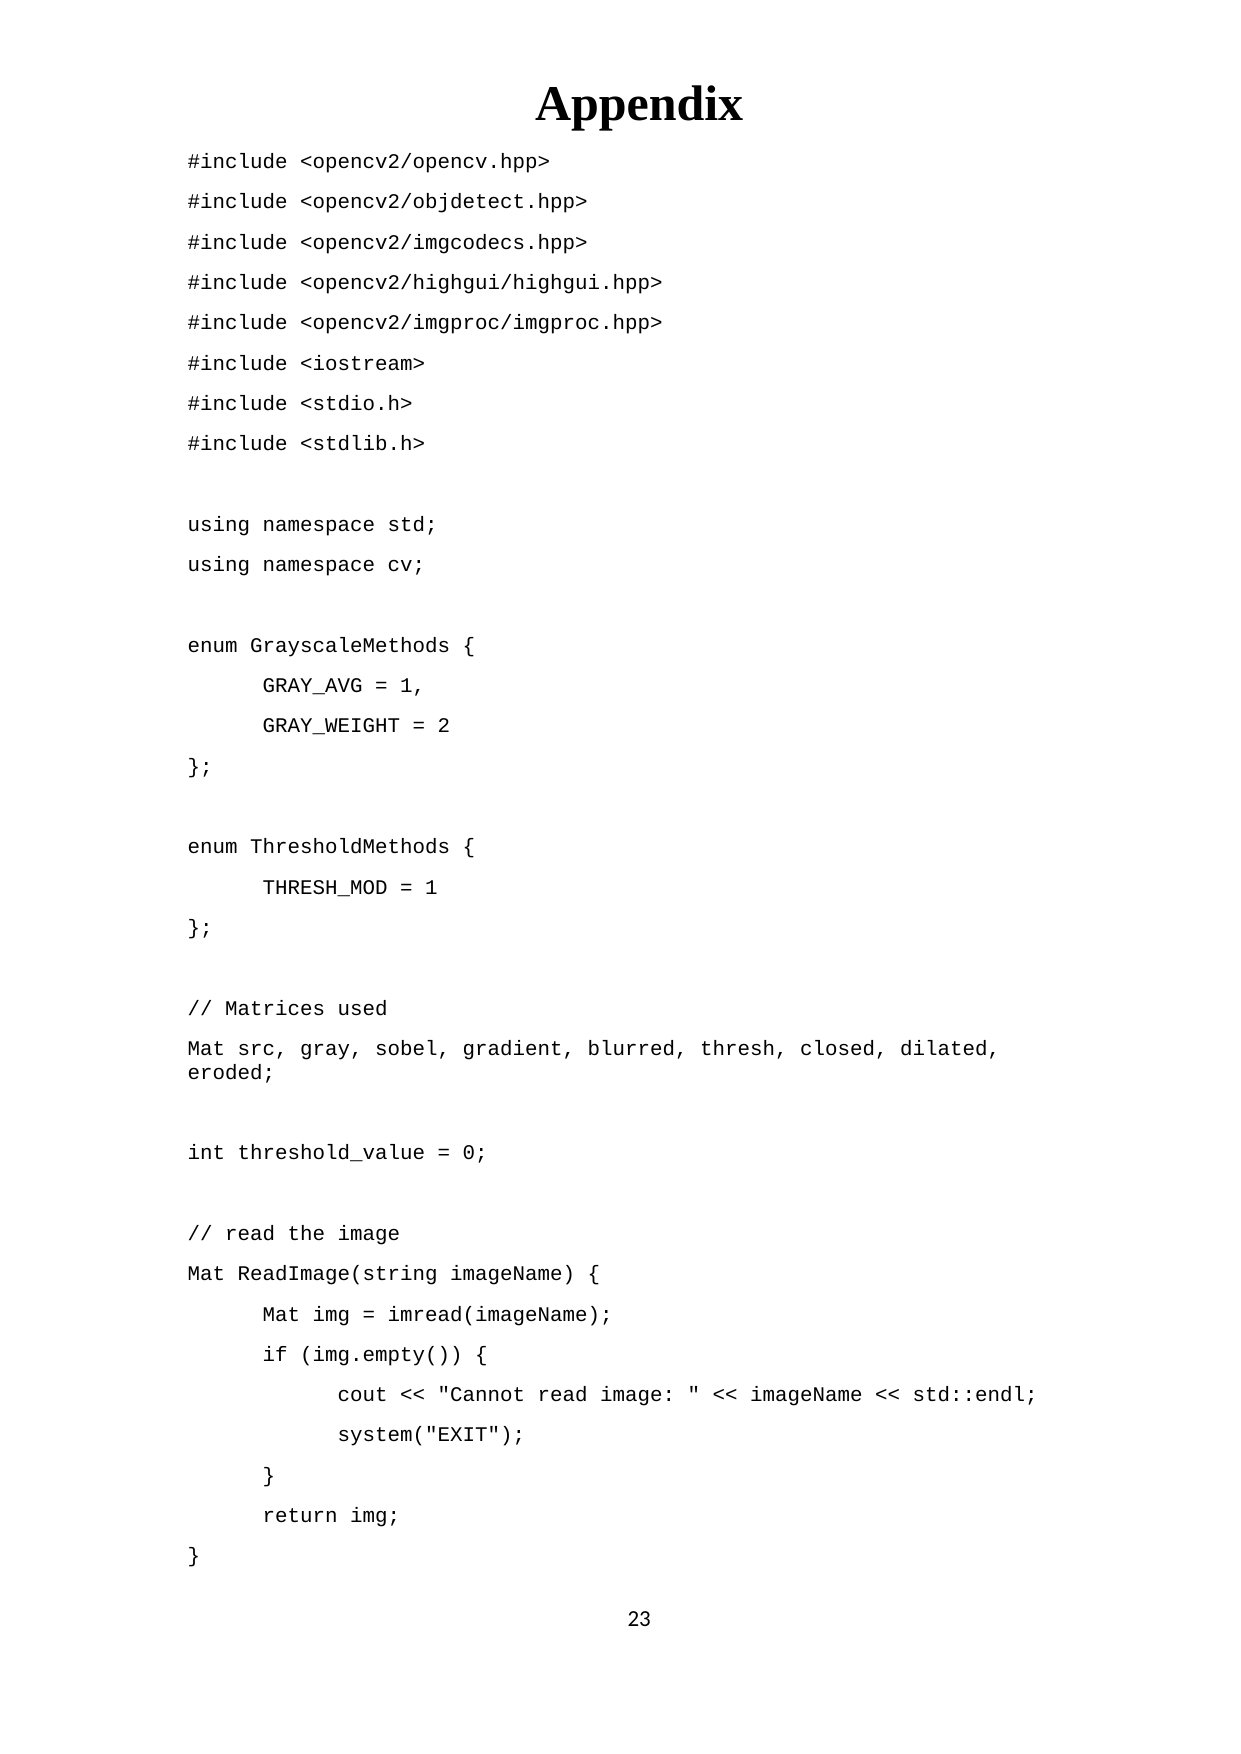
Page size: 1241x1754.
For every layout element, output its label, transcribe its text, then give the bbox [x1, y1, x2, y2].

text }; [187, 756, 1090, 779]
text cout << "Cannot read image: " << imageName << std::endl; [187, 1384, 1090, 1408]
text return img; [187, 1505, 1090, 1529]
text THRESH_MOD = 1 [187, 877, 1090, 900]
text enum ThresholdMethods { [187, 836, 1090, 860]
text #include <opencv2/opencv.hpp> [187, 151, 1090, 175]
text system("EXIT"); [187, 1424, 1090, 1448]
text Appendix [187, 73, 1090, 131]
text #include <opencv2/imgproc/imgproc.hpp> [187, 312, 1090, 336]
text int threshold_value = 0; [187, 1142, 1090, 1166]
text // Matrices used [187, 998, 1090, 1021]
text GRAY_WEIGHT = 2 [187, 716, 1090, 739]
text #include <opencv2/imgcodecs.hpp> [187, 232, 1090, 255]
text if (img.empty()) { [187, 1344, 1090, 1367]
text GRAY_AVG = 1, [187, 675, 1090, 699]
text #include <opencv2/highgui/highgui.hpp> [187, 272, 1090, 296]
text #include <iostream> [187, 353, 1090, 376]
text Mat img = imread(imageName); [187, 1303, 1090, 1327]
text using namespace std; [187, 514, 1090, 538]
text using namespace cv; [187, 554, 1090, 578]
text Mat src, gray, sobel, gradient, blurred, thresh, closed, dilated, eroded; [187, 1038, 1090, 1085]
text #include <stdio.h> [187, 393, 1090, 417]
text Mat ReadImage(string imageName) { [187, 1263, 1090, 1287]
text enum GrayscaleMethods { [187, 635, 1090, 658]
text }; [187, 917, 1090, 941]
text } [187, 1465, 1090, 1488]
text // read the image [187, 1223, 1090, 1247]
text #include <opencv2/objdetect.hpp> [187, 191, 1090, 215]
text } [187, 1545, 1090, 1569]
text #include <stdlib.h> [187, 433, 1090, 457]
